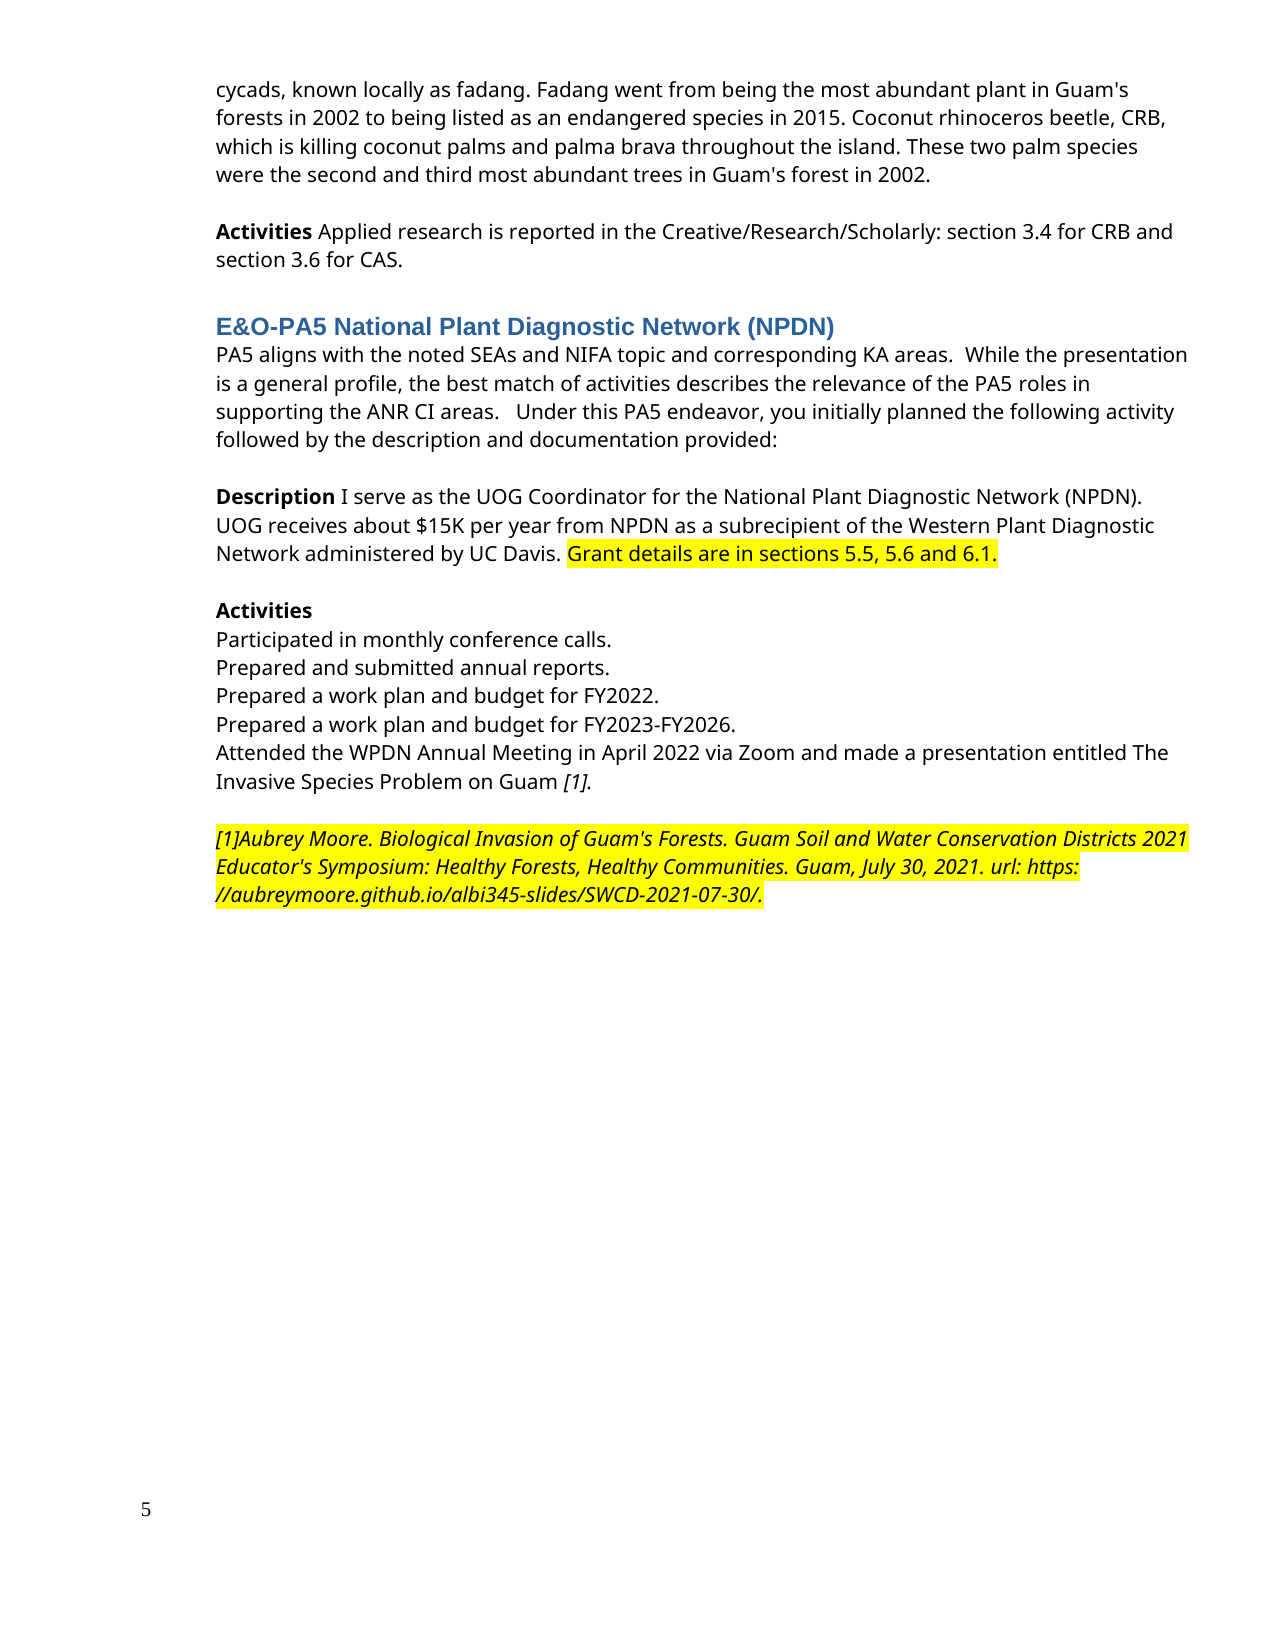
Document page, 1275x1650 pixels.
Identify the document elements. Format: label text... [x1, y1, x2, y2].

text Description I serve as the UOG Coordinator for the National Plant Diagnostic Network (NPDN). UOG receives about $15K per year from NPDN as a subrecipient of the Western Plant Diagnostic Network administered by UC Davis. Grant details are in sections 5.5, 5.6 and 6.1. [216, 482, 1191, 568]
text Prepared a work plan and budget for FY2022. [216, 682, 1191, 710]
text Activities Applied research is reported in the Creative/Research/Scholarly: section 3.4 for CRB and section 3.6 for CAS. [216, 217, 1191, 274]
text Activities [216, 596, 1191, 625]
text Participated in monthly conference calls. [216, 625, 1191, 653]
text cycads, known locally as fadang. Fadang went from being the most abundant plant in Guam's forests in 2002 to being listed as an endangered species in 2015. Coconut rhinoceros beetle, CRB, which is killing coconut palms and palma brava throughout the island. These two palm species were the second and third most abundant trees in Guam's forest in 2002. [216, 75, 1191, 189]
text Prepared and submitted annual reports. [216, 653, 1191, 682]
text [1]Aubrey Moore. Biological Invasion of Guam's Forests. Guam Soil and Water Conservation Districts 2021 Educator's Symposium: Healthy Forests, Healthy Communities. Guam, July 30, 2021. url: https: //aubreymoore.github.io/albi345-slides/SWCD-2021-07-30/. [216, 824, 1191, 909]
subtitle E&O-PA5 National Plant Diagnostic Network (NPDN) [216, 312, 1191, 340]
text Prepared a work plan and budget for FY2023-FY2026. [216, 710, 1191, 738]
text Attended the WPDN Annual Meeting in April 2022 via Zoom and made a presentation entitled The Invasive Species Problem on Guam [1]. [216, 738, 1191, 795]
text PA5 aligns with the noted SEAs and NIFA topic and corresponding KA areas. While the presentation is a general profile, the best match of activities describes the relevance of the PA5 roles in supporting the ANR CI areas. Under this PA5 endeavor, you initially planned the following activity followed by the description and documentation provided: [216, 340, 1191, 454]
